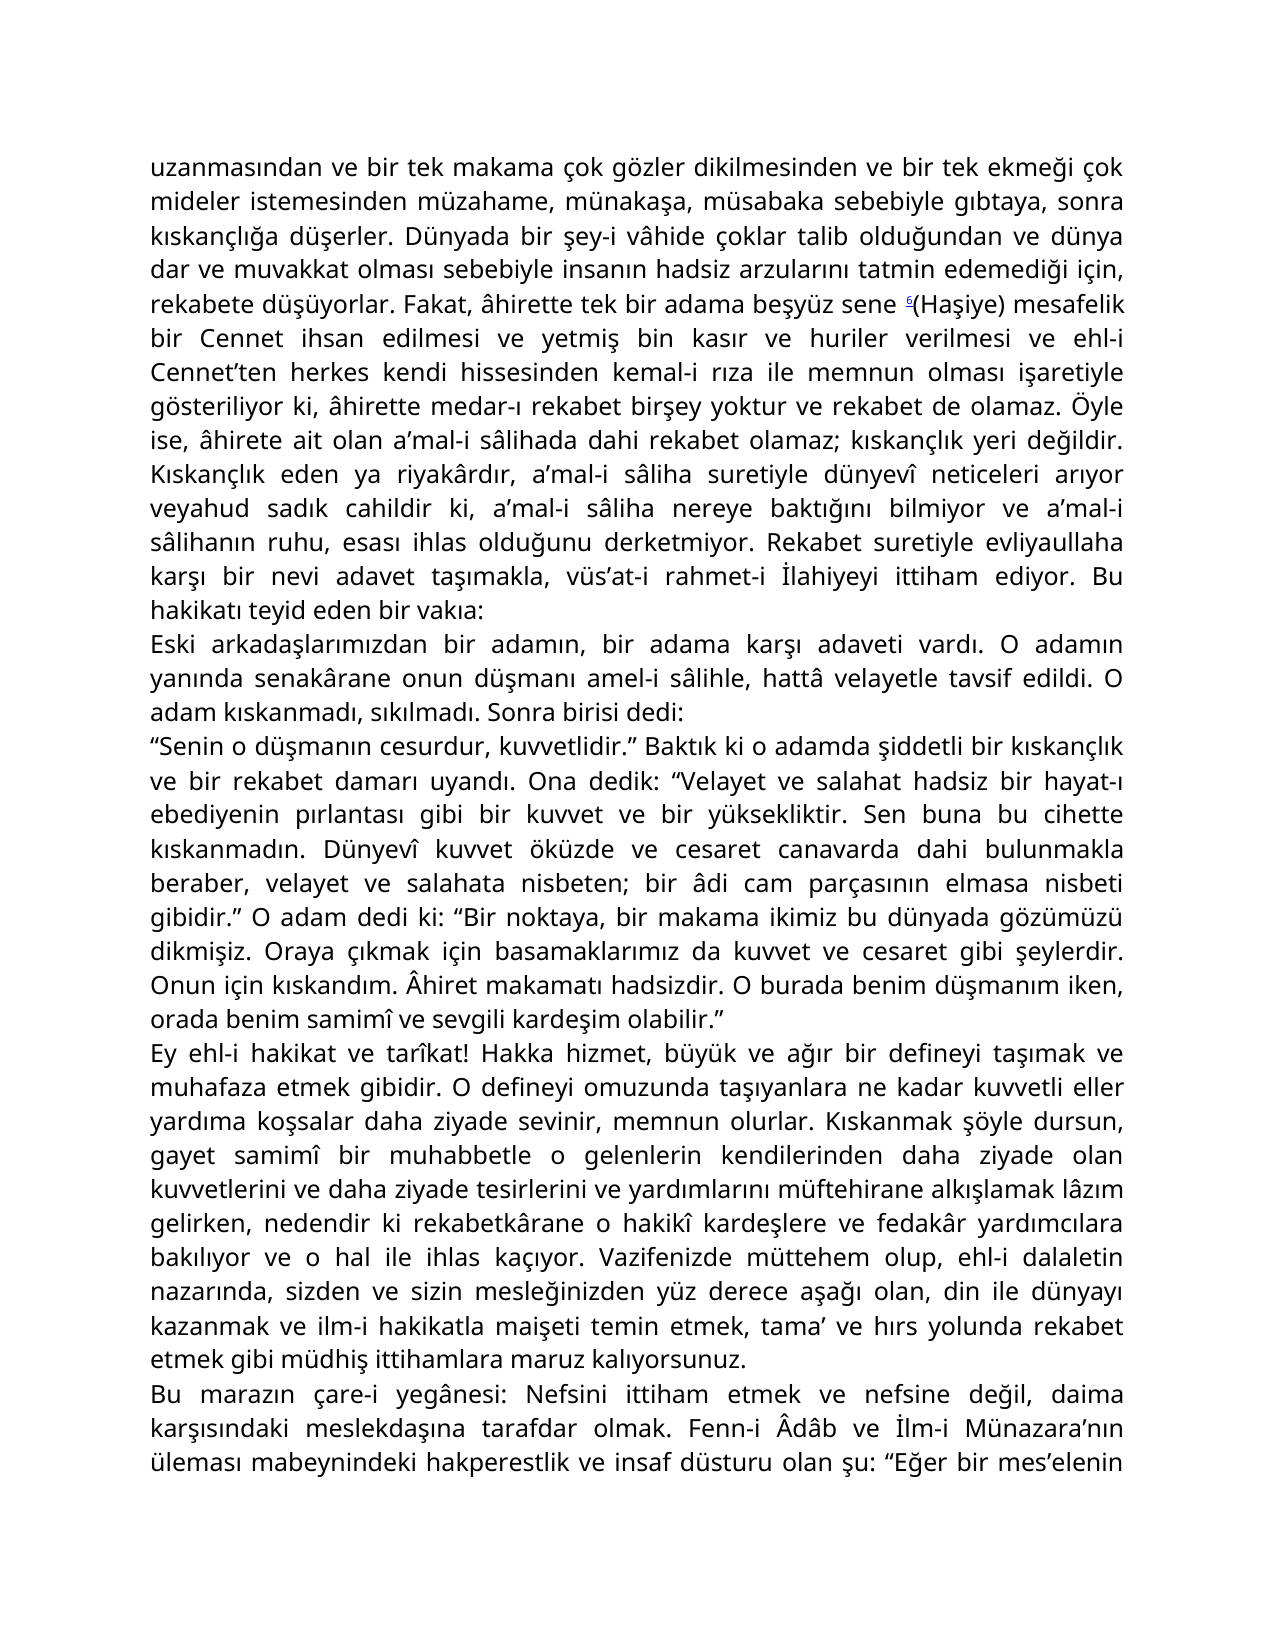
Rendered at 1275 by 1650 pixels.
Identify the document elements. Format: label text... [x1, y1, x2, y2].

text uzanmasından ve bir tek makama çok gözler dikilmesinden ve bir tek ekmeği çok mideler istemesinden müzahame, münakaşa, müsabaka sebebiyle gıbtaya, sonra kıskançlığa düşerler. Dünyada bir şey-i vâhide çoklar talib olduğundan ve dünya dar ve muvakkat olması sebebiyle insanın hadsiz arzularını tatmin edemediği için, rekabete düşüyorlar. Fakat, âhirette tek bir adama beşyüz sene 6(Haşiye) mesafelik bir Cennet ihsan edilmesi ve yetmiş bin kasır ve huriler verilmesi ve ehl-i Cennet’ten herkes kendi hissesinden kemal-i rıza ile memnun olması işaretiyle gösteriliyor ki, âhirette medar-ı rekabet birşey yoktur ve rekabet de olamaz. Öyle ise, âhirete ait olan a’mal-i sâlihada dahi rekabet olamaz; kıskançlık yeri değildir. Kıskançlık eden ya riyakârdır, a’mal-i sâliha suretiyle dünyevî neticeleri arıyor veyahud sadık cahildir ki, a’mal-i sâliha nereye baktığını bilmiyor ve a’mal-i sâlihanın ruhu, esası ihlas olduğunu derketmiyor. Rekabet suretiyle evliyaullaha karşı bir nevi adavet taşımakla, vüs’at-i rahmet-i İlahiyeyi ittiham ediyor. Bu hakikatı teyid eden bir vakıa: [150, 150, 1125, 627]
text Bu marazın çare-i yegânesi: Nefsini ittiham etmek ve nefsine değil, daima karşısındaki meslekdaşına tarafdar olmak. Fenn-i Âdâb ve İlm-i Münazara’nın üleması mabeynindeki hakperestlik ve insaf düsturu olan şu: “Eğer bir mes’elenin [150, 1376, 1125, 1478]
text Ey ehl-i hakikat ve tarîkat! Hakka hizmet, büyük ve ağır bir defineyi taşımak ve muhafaza etmek gibidir. O defineyi omuzunda taşıyanlara ne kadar kuvvetli eller yardıma koşsalar daha ziyade sevinir, memnun olurlar. Kıskanmak şöyle dursun, gayet samimî bir muhabbetle o gelenlerin kendilerinden daha ziyade olan kuvvetlerini ve daha ziyade tesirlerini ve yardımlarını müftehirane alkışlamak lâzım gelirken, nedendir ki rekabetkârane o hakikî kardeşlere ve fedakâr yardımcılara bakılıyor ve o hal ile ihlas kaçıyor. Vazifenizde müttehem olup, ehl-i dalaletin nazarında, sizden ve sizin mesleğinizden yüz derece aşağı olan, din ile dünyayı kazanmak ve ilm-i hakikatla maişeti temin etmek, tama’ ve hırs yolunda rekabet etmek gibi müdhiş ittihamlara maruz kalıyorsunuz. [150, 1036, 1125, 1376]
text Eski arkadaşlarımızdan bir adamın, bir adama karşı adaveti vardı. O adamın yanında senakârane onun düşmanı amel-i sâlihle, hattâ velayetle tavsif edildi. O adam kıskanmadı, sıkılmadı. Sonra birisi dedi: [150, 627, 1125, 729]
text “Senin o düşmanın cesurdur, kuvvetlidir.” Baktık ki o adamda şiddetli bir kıskançlık ve bir rekabet damarı uyandı. Ona dedik: “Velayet ve salahat hadsiz bir hayat-ı ebediyenin pırlantası gibi bir kuvvet ve bir yüksekliktir. Sen buna bu cihette kıskanmadın. Dünyevî kuvvet öküzde ve cesaret canavarda dahi bulunmakla beraber, velayet ve salahata nisbeten; bir âdi cam parçasının elmasa nisbeti gibidir.” O adam dedi ki: “Bir noktaya, bir makama ikimiz bu dünyada gözümüzü dikmişiz. Oraya çıkmak için basamaklarımız da kuvvet ve cesaret gibi şeylerdir. Onun için kıskandım. Âhiret makamatı hadsizdir. O burada benim düşmanım iken, orada benim samimî ve sevgili kardeşim olabilir.” [150, 729, 1125, 1036]
